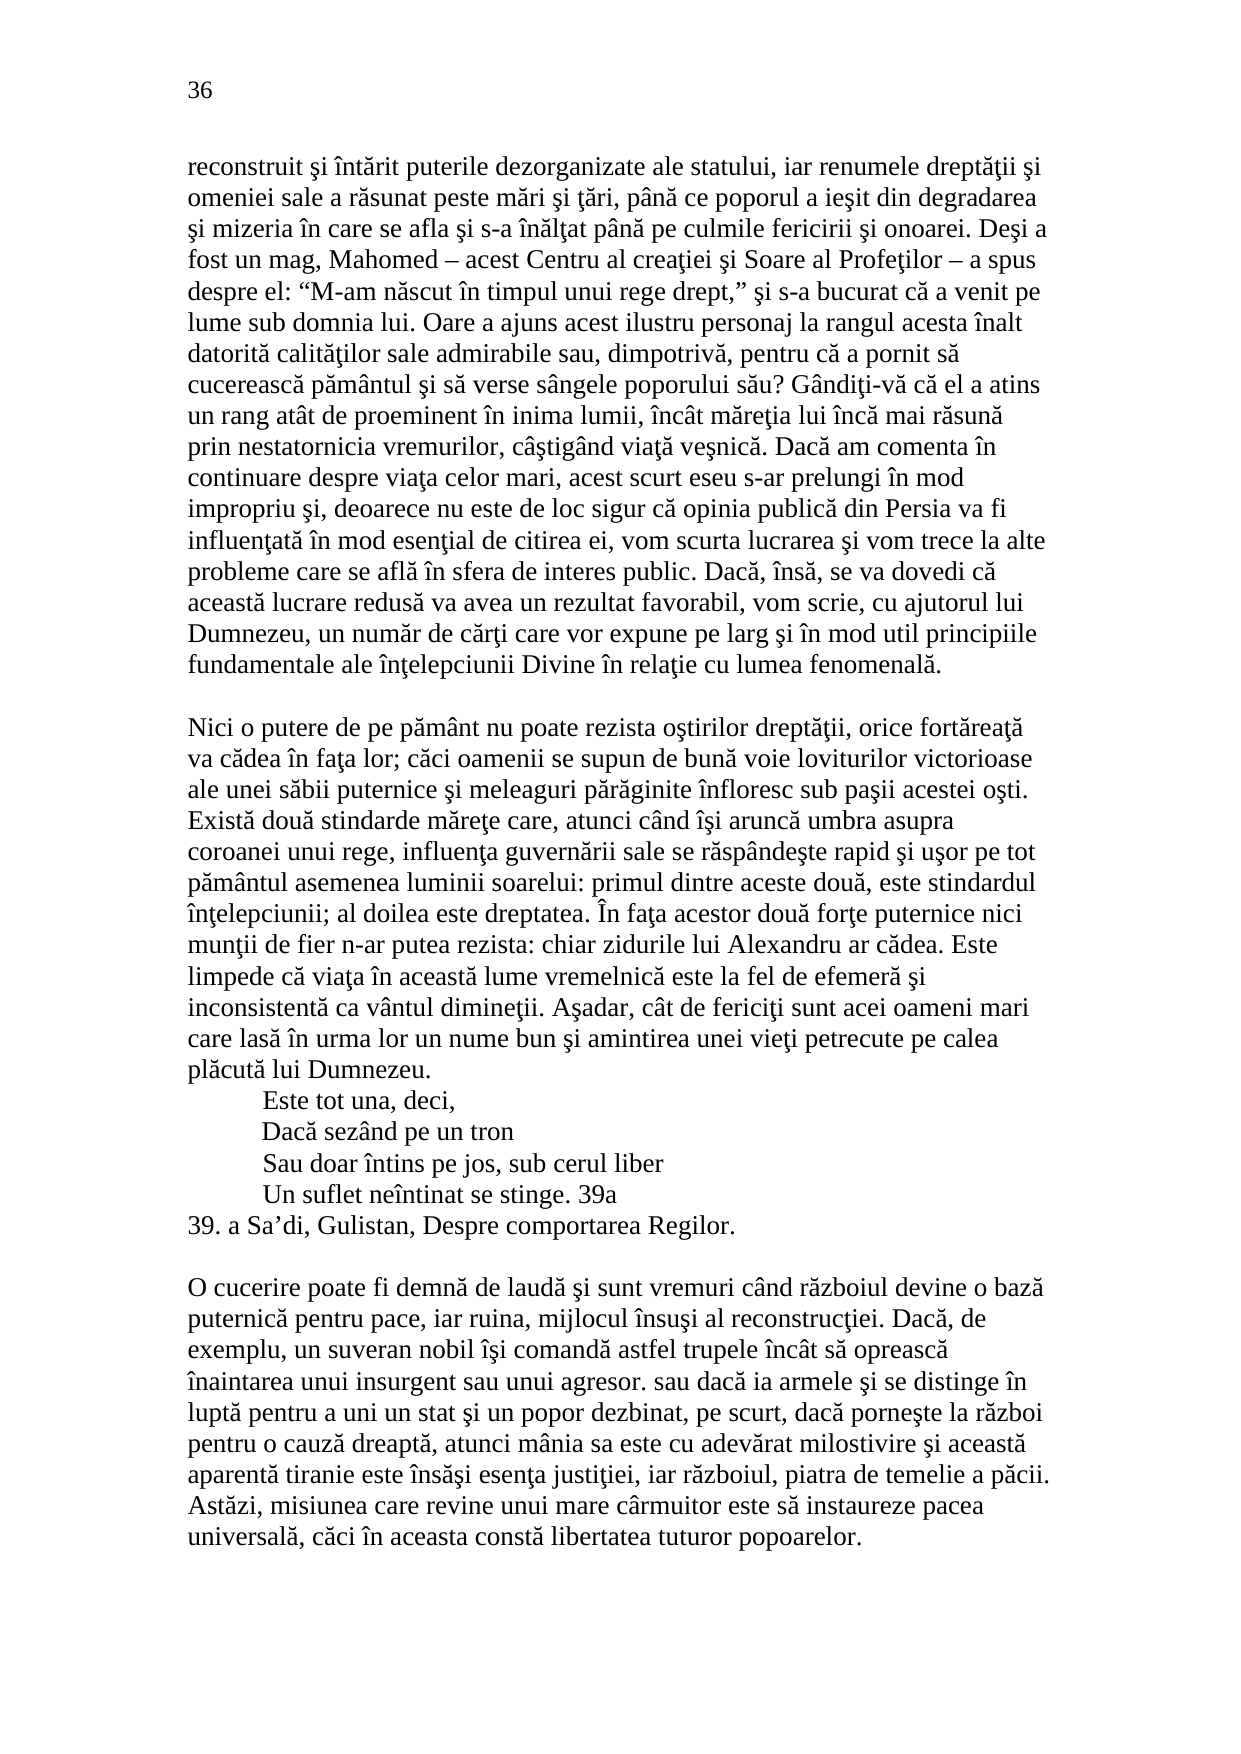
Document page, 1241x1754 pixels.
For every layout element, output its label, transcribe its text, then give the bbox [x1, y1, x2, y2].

text Sau doar întins pe jos, sub cerul liber Un suflet neîntinat se stinge. 39a [187, 1147, 1053, 1209]
text Dacă sezând pe un tron [187, 1116, 1053, 1147]
text Nici o putere de pe pământ nu poate rezista oştirilor dreptăţii, orice fortăreaţă va cădea în faţa lor; căci oamenii se supun de bună voie loviturilor victorioase ale unei săbii puternice şi meleaguri părăginite înfloresc sub paşii acestei oşti. Există două stindarde măreţe care, atunci când îşi aruncă umbra asupra coroanei unui rege, influenţa guvernării sale se răspândeşte rapid şi uşor pe tot pământul asemenea luminii soarelui: primul dintre aceste două, este stindardul înţelepciunii; al doilea este dreptatea. În faţa acestor două forţe puternice nici munţii de fier n-ar putea rezista: chiar zidurile lui Alexandru ar cădea. Este limpede că viaţa în această lume vremelnică este la fel de efemeră şi inconsistentă ca vântul dimineţii. Aşadar, cât de fericiţi sunt acei oameni mari care lasă în urma lor un nume bun şi amintirea unei vieţi petrecute pe calea plăcută lui Dumnezeu. [187, 711, 1053, 1084]
text reconstruit şi întărit puterile dezorganizate ale statului, iar renumele dreptăţii şi omeniei sale a răsunat peste mări şi ţări, până ce poporul a ieşit din degradarea şi mizeria în care se afla şi s-a înălţat până pe culmile fericirii şi onoarei. Deşi a fost un mag, Mahomed – acest Centru al creaţiei şi Soare al Profeţilor – a spus despre el: “M-am născut în timpul unui rege drept,” şi s-a bucurat că a venit pe lume sub domnia lui. Oare a ajuns acest ilustru personaj la rangul acesta înalt datorită calităţilor sale admirabile sau, dimpotrivă, pentru că a pornit să cucerească pământul şi să verse sângele poporului său? Gândiţi-vă că el a atins un rang atât de proeminent în inima lumii, încât măreţia lui încă mai răsună prin nestatornicia vremurilor, câştigând viaţă veşnică. Dacă am comenta în continuare despre viaţa celor mari, acest scurt eseu s-ar prelungi în mod impropriu şi, deoarece nu este de loc sigur că opinia publică din Persia va fi influenţată în mod esenţial de citirea ei, vom scurta lucrarea şi vom trece la alte probleme care se află în sfera de interes public. Dacă, însă, se va dovedi că această lucrare redusă va avea un rezultat favorabil, vom scrie, cu ajutorul lui Dumnezeu, un număr de cărţi care vor expune pe larg şi în mod util principiile fundamentale ale înţelepciunii Divine în relaţie cu lumea fenomenală. [187, 150, 1053, 679]
text O cucerire poate fi demnă de laudă şi sunt vremuri când războiul devine o bază puternică pentru pace, iar ruina, mijlocul însuşi al reconstrucţiei. Dacă, de exemplu, un suveran nobil îşi comandă astfel trupele încât să oprească înaintarea unui insurgent sau unui agresor. sau dacă ia armele şi se distinge în luptă pentru a uni un stat şi un popor dezbinat, pe scurt, dacă porneşte la război pentru o cauză dreaptă, atunci mânia sa este cu adevărat milostivire şi această aparentă tiranie este însăşi esenţa justiţiei, iar războiul, piatra de temelie a păcii. Astăzi, misiunea care revine unui mare cârmuitor este să instaureze pacea universală, căci în aceasta constă libertatea tuturor popoarelor. [187, 1271, 1053, 1552]
text 39. a Sa’di, Gulistan, Despre comportarea Regilor. [187, 1209, 1053, 1240]
text Este tot una, deci, [187, 1084, 1053, 1116]
